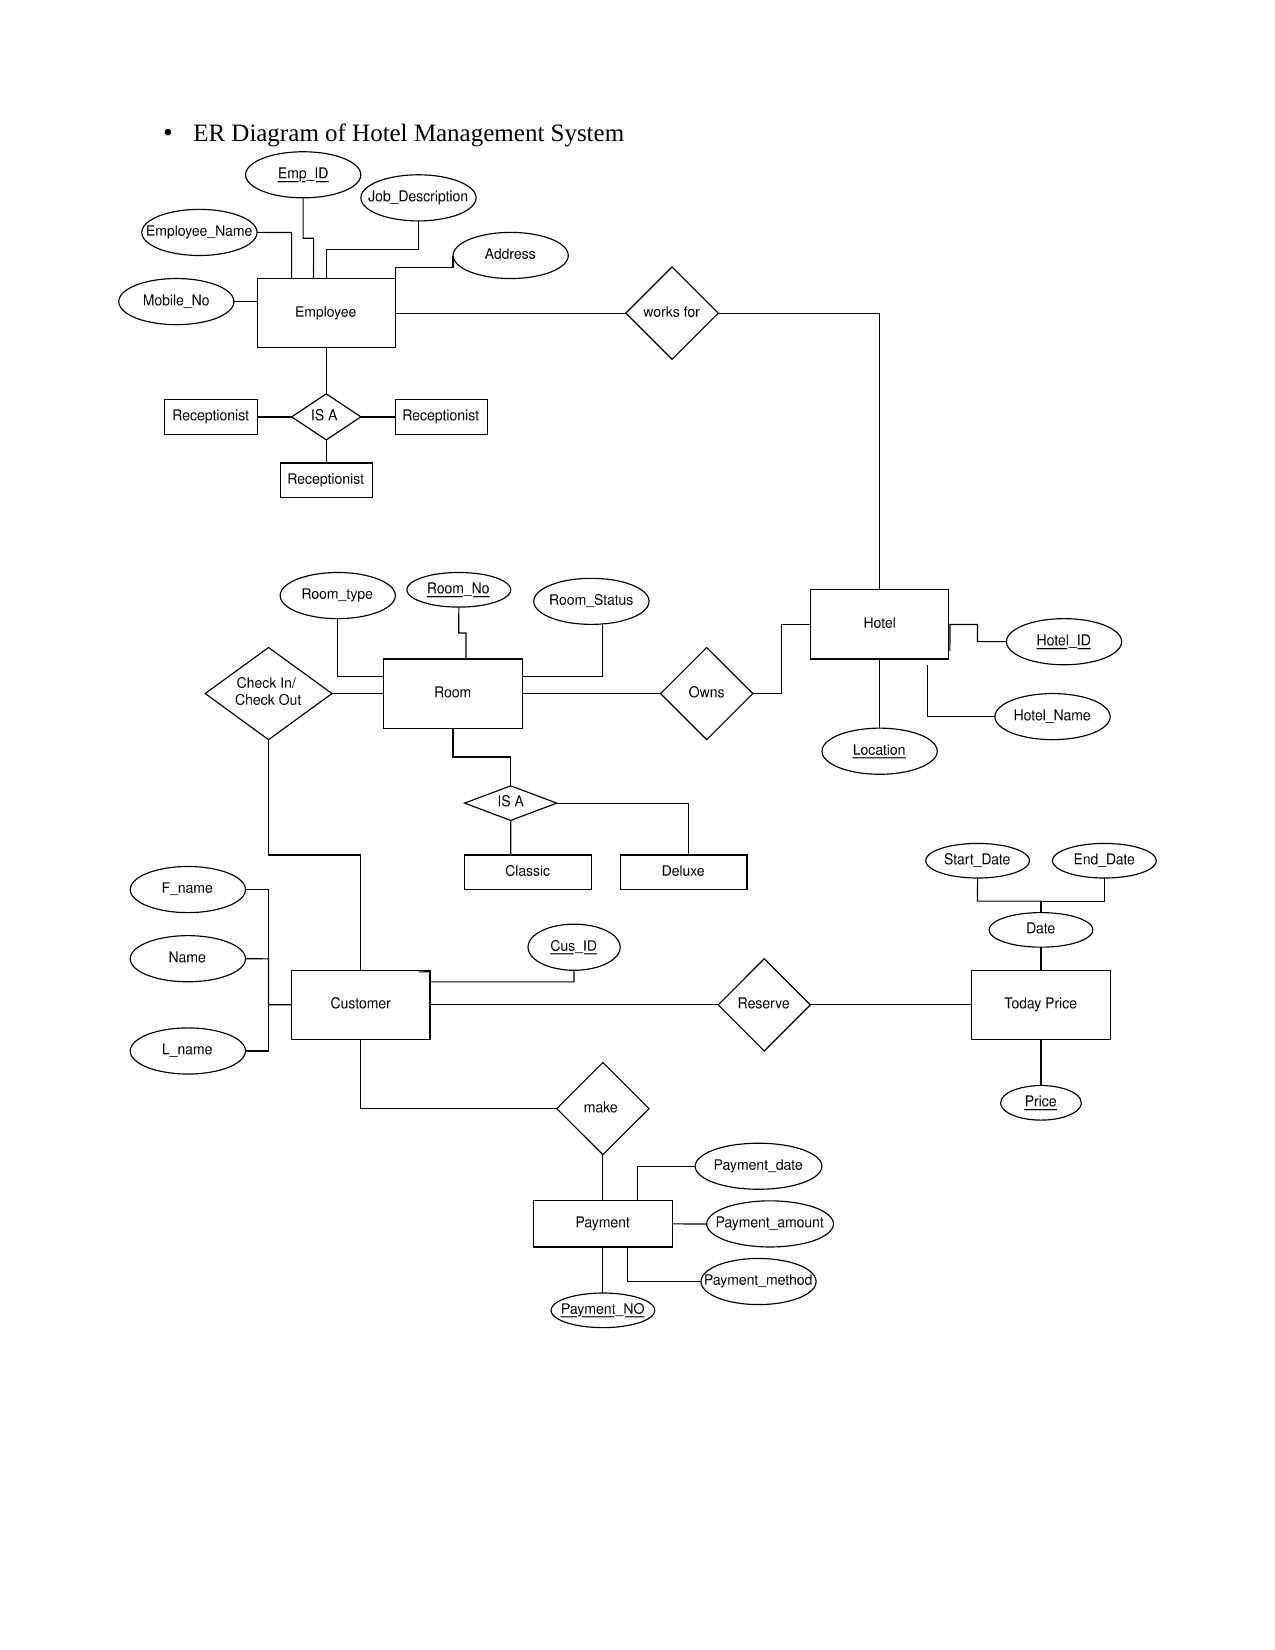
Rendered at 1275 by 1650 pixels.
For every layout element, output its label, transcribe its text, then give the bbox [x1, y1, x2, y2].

list ER Diagram of Hotel Management System [164, 118, 1157, 147]
